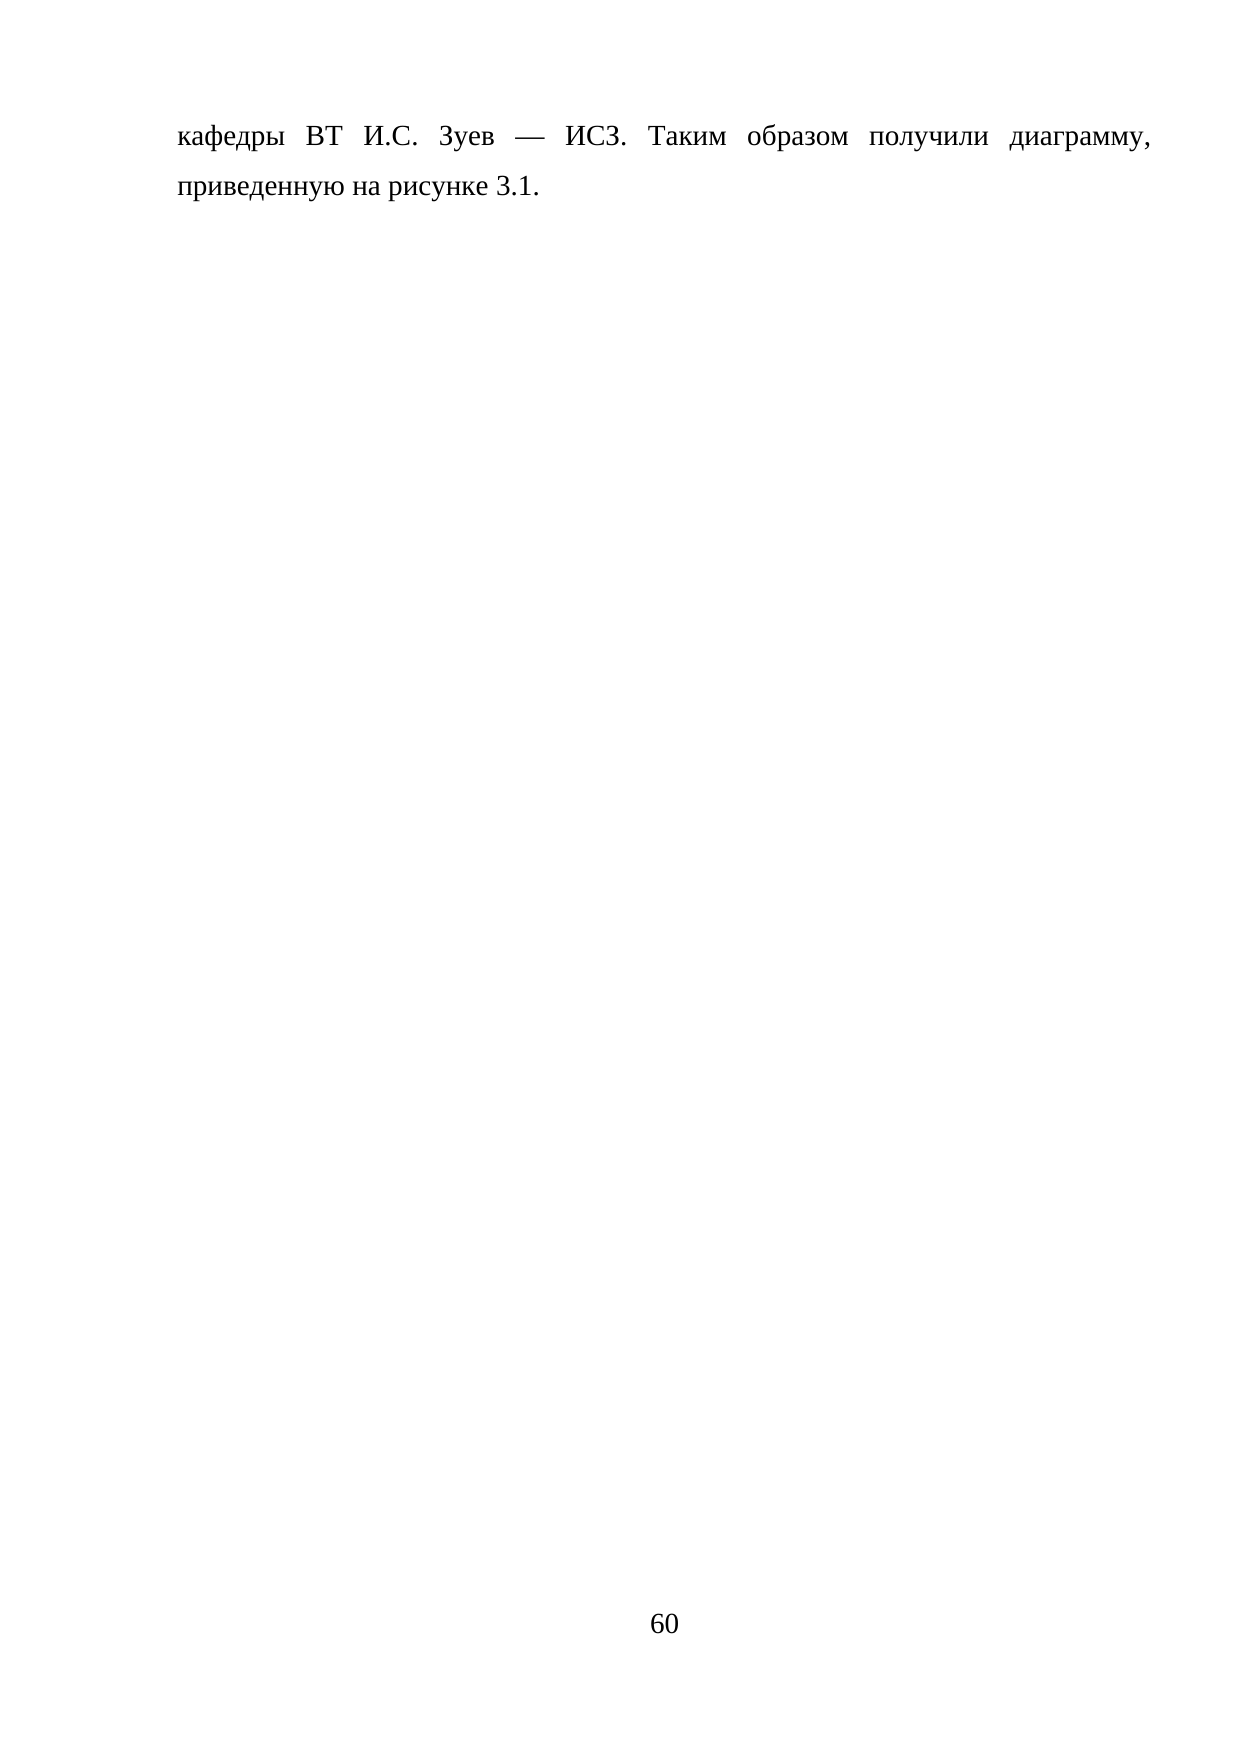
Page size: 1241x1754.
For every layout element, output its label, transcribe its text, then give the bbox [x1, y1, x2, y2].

text кафедры ВТ И.С. Зуев — ИСЗ. Таким образом получили диаграмму, приведенную на рисунке 3.1. [177, 118, 1152, 202]
